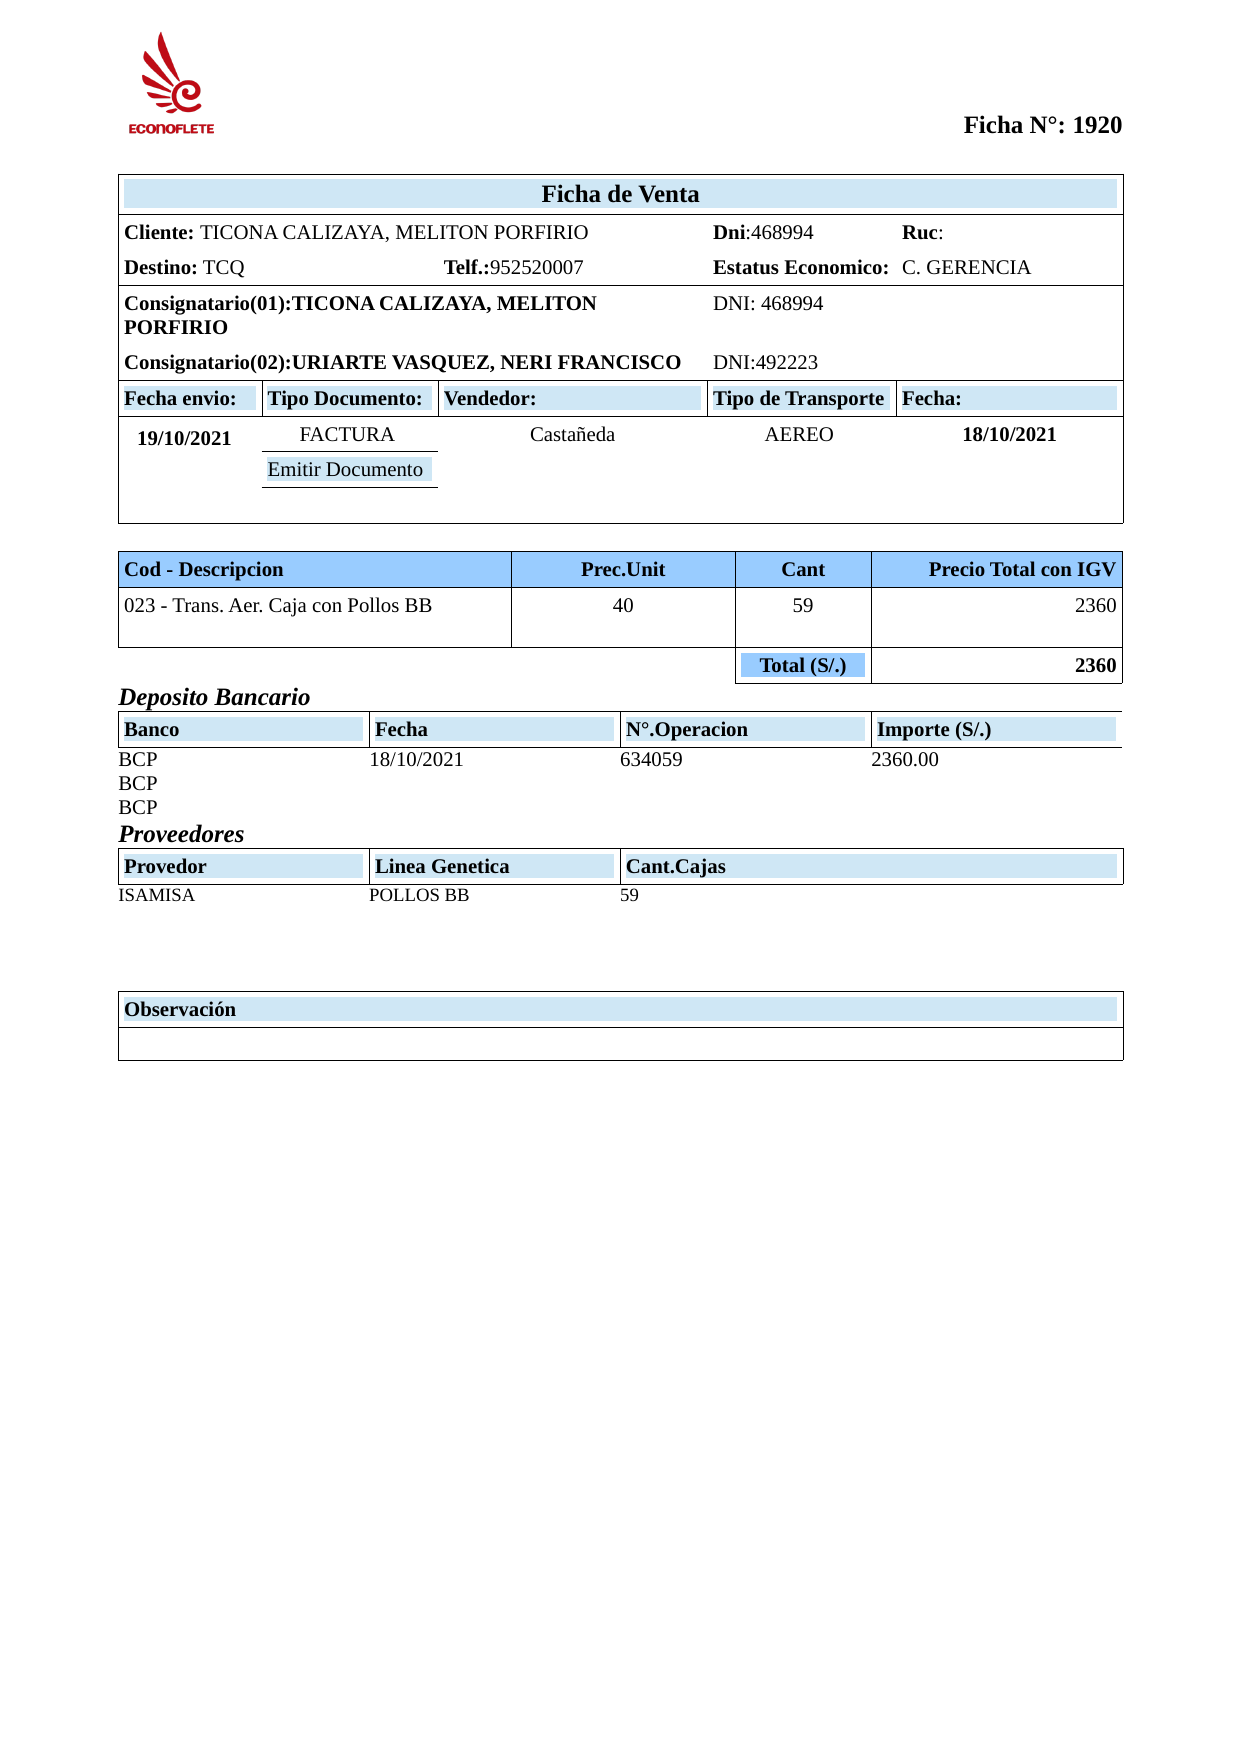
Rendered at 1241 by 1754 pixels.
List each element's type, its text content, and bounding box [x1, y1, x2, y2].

table_cell ISAMISA [118, 885, 369, 905]
table_cell Consignatario(01):TICONA CALIZAYA, MELITON PORFIRIO [119, 286, 707, 344]
table_cell [369, 948, 620, 970]
table_cell 19/10/2021 [119, 417, 262, 523]
table_cell 59 [620, 885, 1123, 905]
table_cell [118, 948, 369, 970]
text Deposito Bancario [118, 682, 1122, 711]
table_cell [871, 795, 1122, 819]
table_cell 023 - Trans. Aer. Caja con Pollos BB [119, 588, 511, 647]
table_cell [118, 905, 369, 927]
table_cell [620, 970, 1123, 991]
table_cell Fecha: [897, 381, 1123, 416]
table_cell [118, 927, 369, 948]
table_cell Total (S/.) [736, 648, 871, 682]
table_cell Vendedor: [439, 381, 707, 416]
table_header Precio Total con IGV [872, 552, 1122, 587]
table_cell Tipo Documento: [263, 381, 438, 416]
table_cell [620, 795, 871, 819]
table_cell 40 [512, 588, 735, 647]
table_cell 59 [736, 588, 871, 647]
table_cell FACTURA [262, 417, 438, 451]
table_cell [118, 970, 369, 991]
table_header Ficha de Venta [119, 175, 1123, 214]
table_cell Dni:468994 [707, 215, 896, 249]
table_cell DNI:492223 [707, 345, 1123, 380]
table_cell Consignatario(02):URIARTE VASQUEZ, NERI FRANCISCO [119, 345, 707, 380]
table_cell [871, 771, 1122, 795]
table_header Fecha [370, 712, 620, 747]
table_cell BCP [118, 748, 369, 771]
table_cell 18/10/2021 [896, 417, 1123, 523]
table_header Cant [736, 552, 871, 587]
table_cell [262, 488, 438, 523]
table_cell Destino: TCQ [119, 249, 438, 285]
table_cell 2360.00 [871, 748, 1122, 771]
table_cell DNI: 468994 [707, 286, 1123, 344]
table_cell Castañeda [438, 417, 707, 523]
table_cell 634059 [620, 748, 871, 771]
table_cell [118, 648, 511, 682]
table_cell 18/10/2021 [369, 748, 620, 771]
picture [118, 31, 225, 134]
table_cell [119, 1028, 1123, 1060]
table_cell Estatus Economico: [707, 249, 896, 285]
table_cell Tipo de Transporte [708, 381, 896, 416]
table_cell [369, 905, 620, 927]
table_cell [620, 771, 871, 795]
table_cell [369, 795, 620, 819]
table_cell [369, 970, 620, 991]
table_cell [369, 927, 620, 948]
table_cell 2360 [872, 588, 1122, 647]
table_header Provedor [119, 849, 369, 883]
table_header Prec.Unit [512, 552, 735, 587]
table_cell [369, 771, 620, 795]
table_cell [620, 927, 1123, 948]
table_cell Cliente: TICONA CALIZAYA, MELITON PORFIRIO [119, 215, 707, 249]
table_cell POLLOS BB [369, 885, 620, 905]
table_cell AEREO [707, 417, 896, 523]
table_header Cant.Cajas [621, 849, 1123, 883]
table_header Observación [119, 992, 1123, 1027]
table_header Importe (S/.) [872, 712, 1122, 747]
table_cell [620, 905, 1123, 927]
table_cell Fecha envio: [119, 381, 262, 416]
table_cell BCP [118, 795, 369, 819]
table_header Banco [119, 712, 369, 747]
table_cell [620, 948, 1123, 970]
text Proveedores [118, 819, 1122, 848]
table_header N°.Operacion [621, 712, 871, 747]
table_cell Ruc: [896, 215, 1123, 249]
table_cell 2360 [872, 648, 1122, 682]
table_cell C. GERENCIA [896, 249, 1123, 285]
table_cell BCP [118, 771, 369, 795]
table_cell [511, 648, 735, 682]
table_header Cod - Descripcion [119, 552, 511, 587]
table_header Linea Genetica [370, 849, 620, 883]
table_cell Emitir Documento [262, 452, 438, 487]
table_cell Telf.:952520007 [438, 249, 707, 285]
